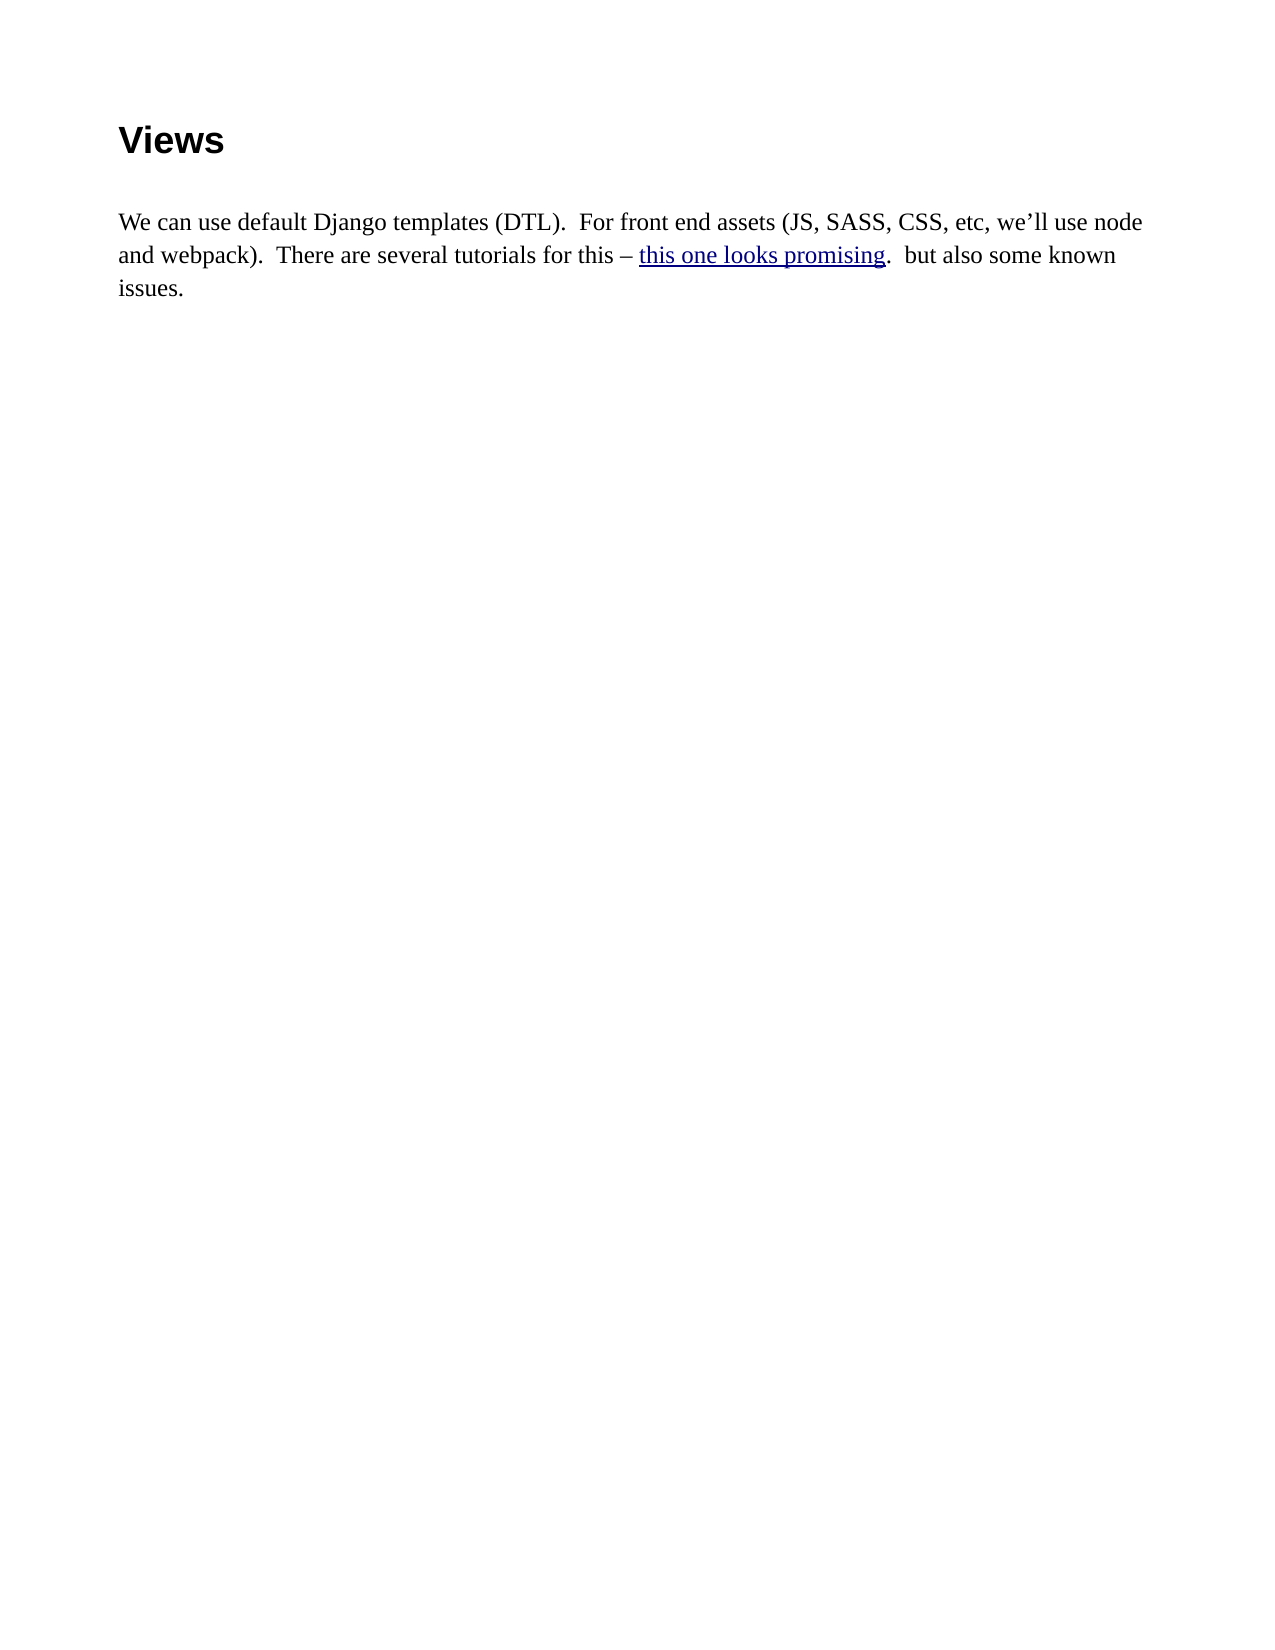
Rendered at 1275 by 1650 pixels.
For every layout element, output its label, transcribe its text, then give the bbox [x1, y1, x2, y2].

text We can use default Django templates (DTL). For front end assets (JS, SASS, CSS, etc, we’ll use node and webpack). There are several tutorials for this – this one looks promising. but also some known issues. [118, 174, 1157, 302]
subtitle Views [118, 118, 1157, 162]
